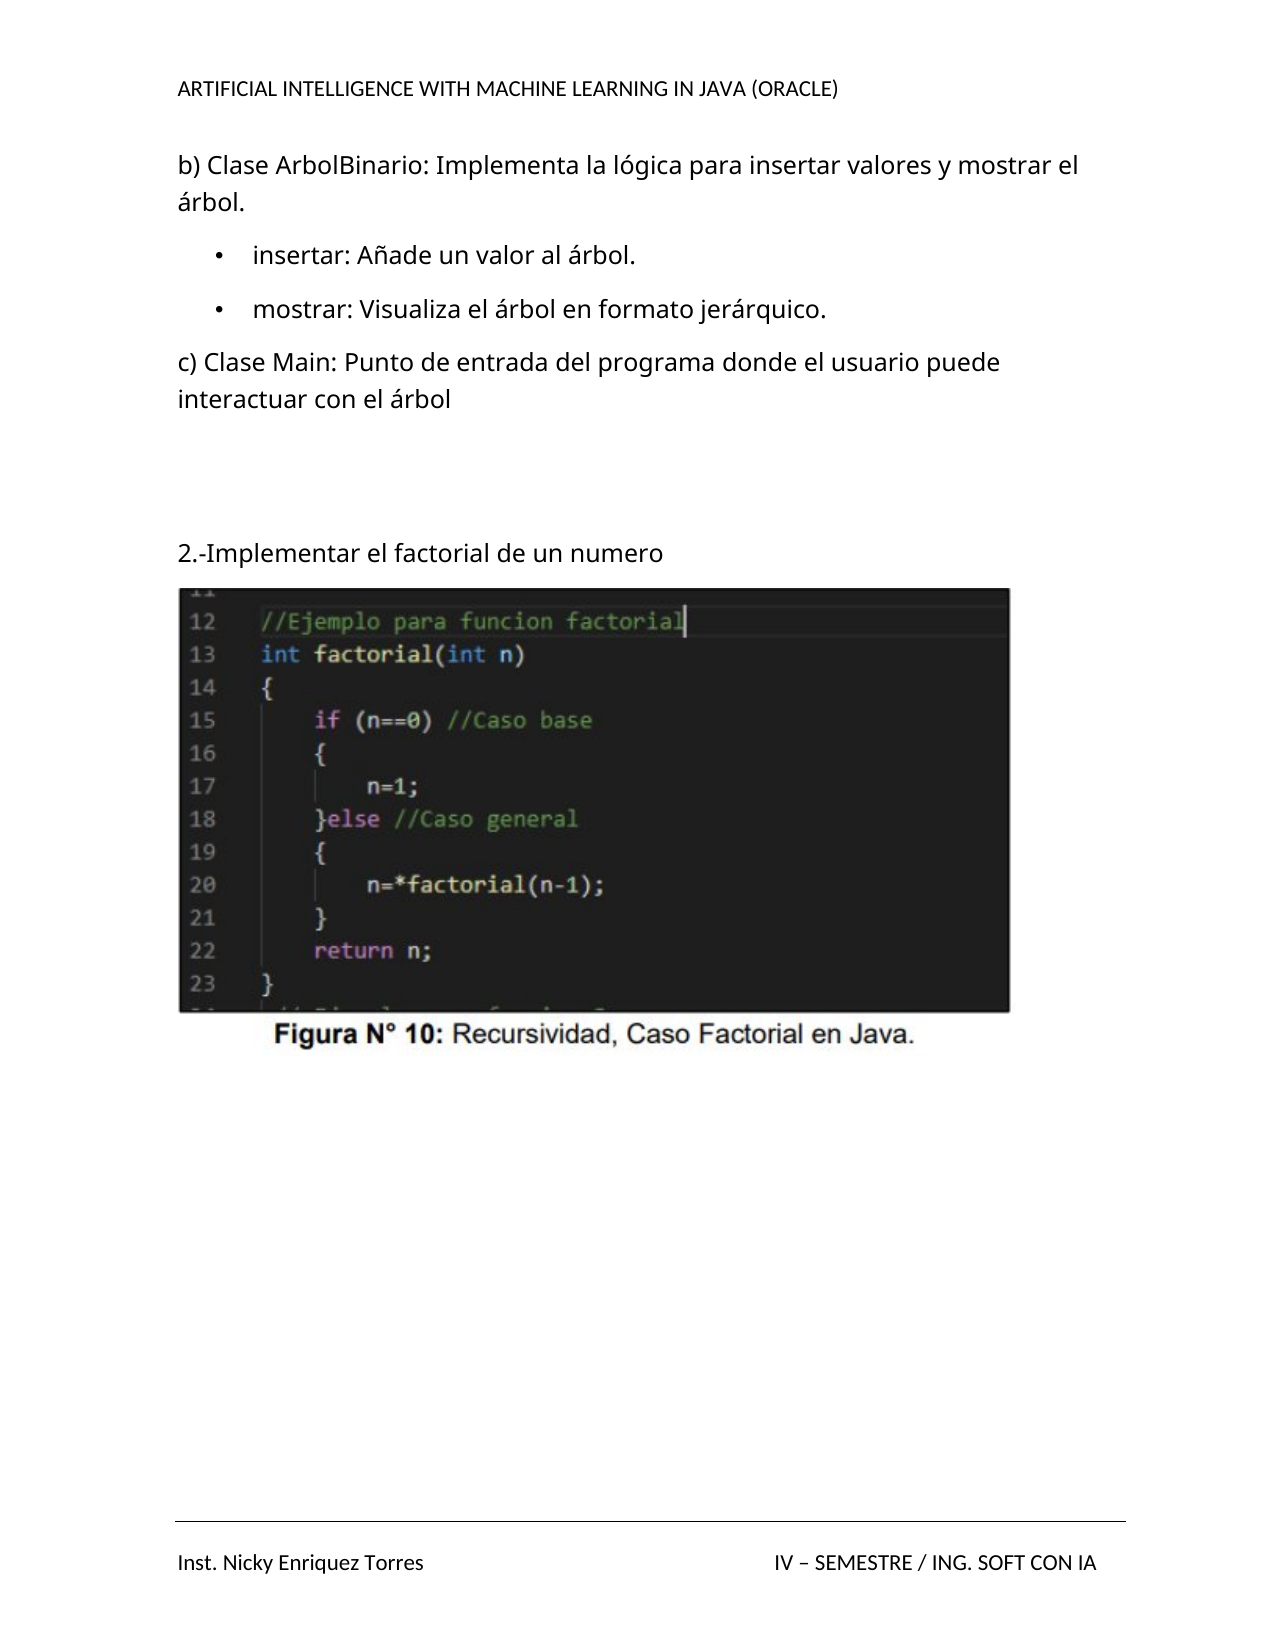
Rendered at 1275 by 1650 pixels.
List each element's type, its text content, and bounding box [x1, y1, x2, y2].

list mostrar: Visualiza el árbol en formato jerárquico. [215, 291, 1122, 325]
text 2.-Implementar el factorial de un numero [177, 535, 1122, 569]
picture [177, 588, 1024, 1056]
list insertar: Añade un valor al árbol. [215, 238, 1122, 272]
text c) Clase Main: Punto de entrada del programa donde el usuario puede interactuar con el árbol [177, 345, 1122, 416]
text b) Clase ArbolBinario: Implementa la lógica para insertar valores y mostrar el árbol. [177, 148, 1122, 218]
